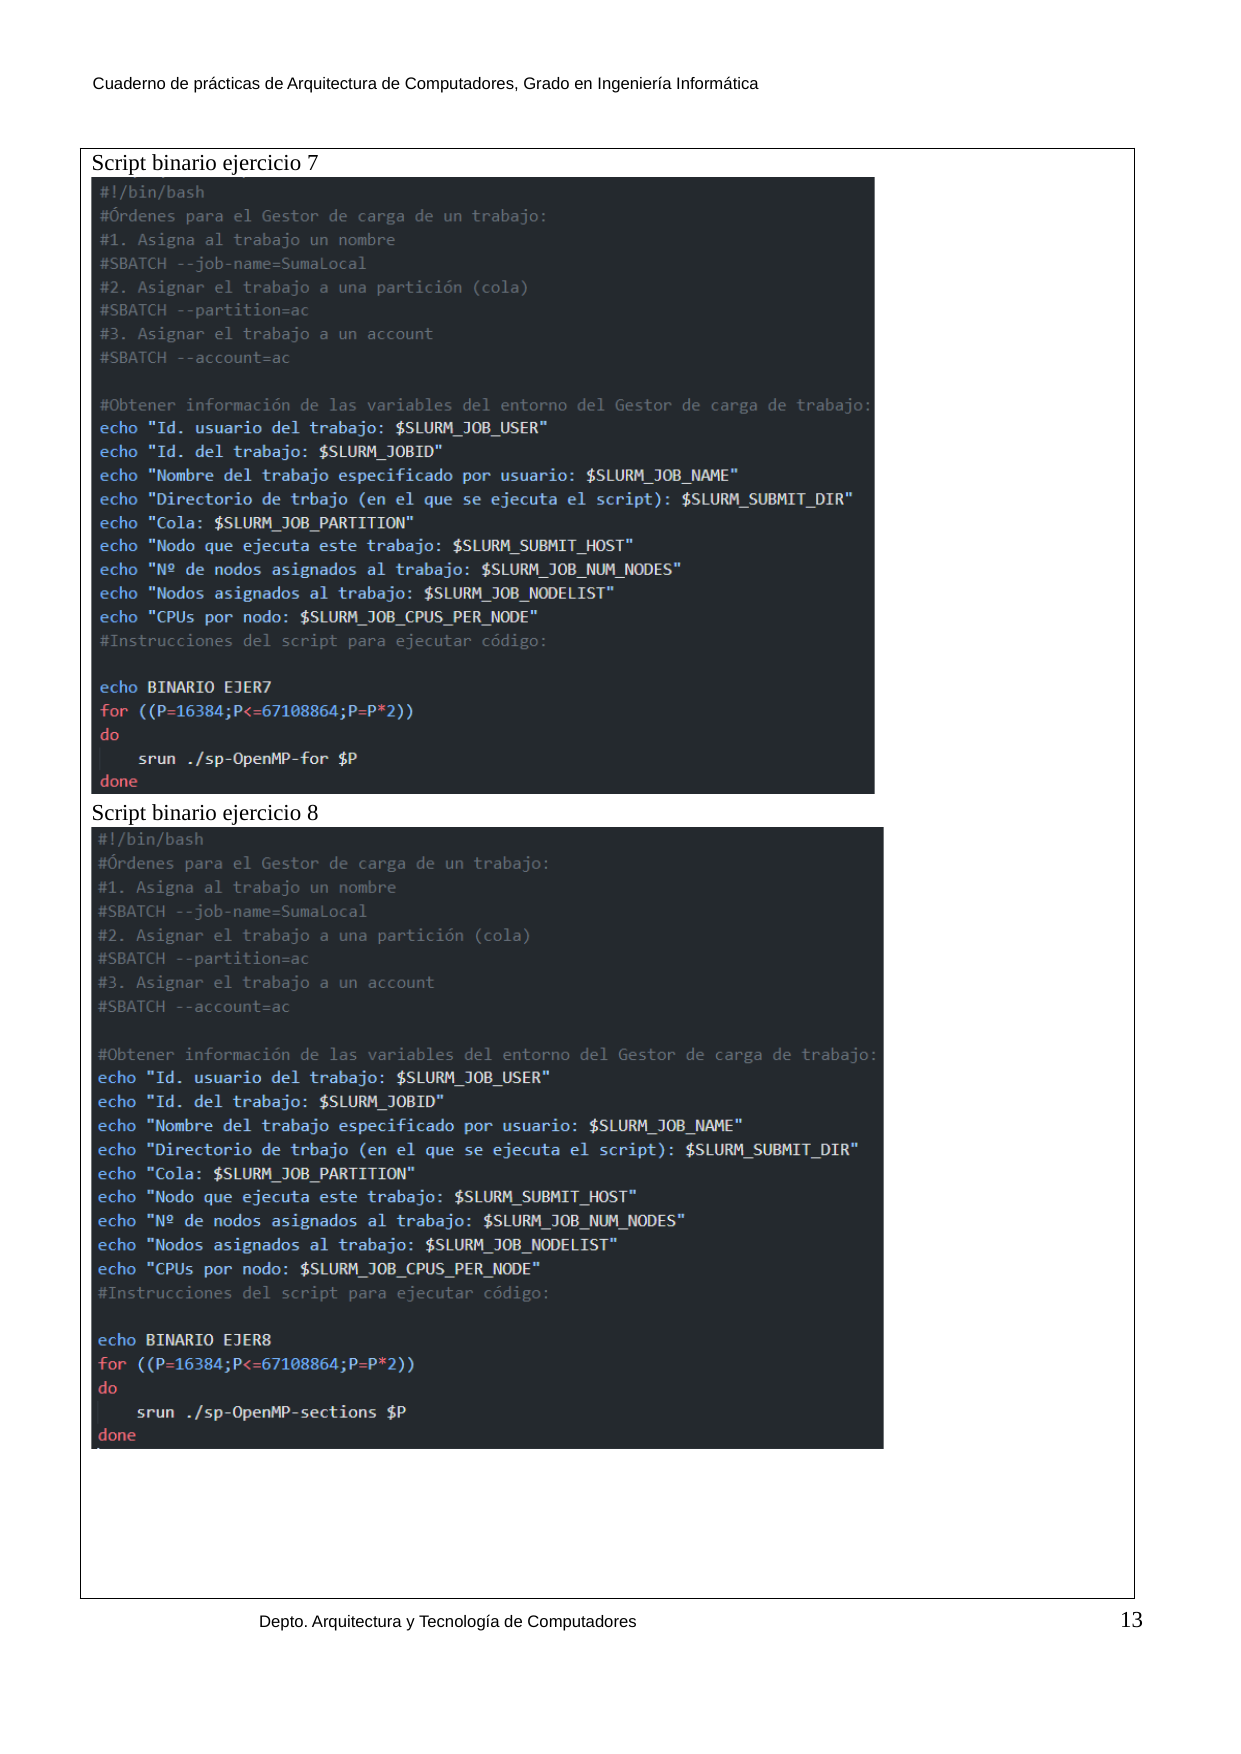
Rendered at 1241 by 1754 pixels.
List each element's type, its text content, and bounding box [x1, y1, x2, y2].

table_header Script binario ejercicio 7 Script binario ejercicio 8 [81, 149, 1134, 1598]
